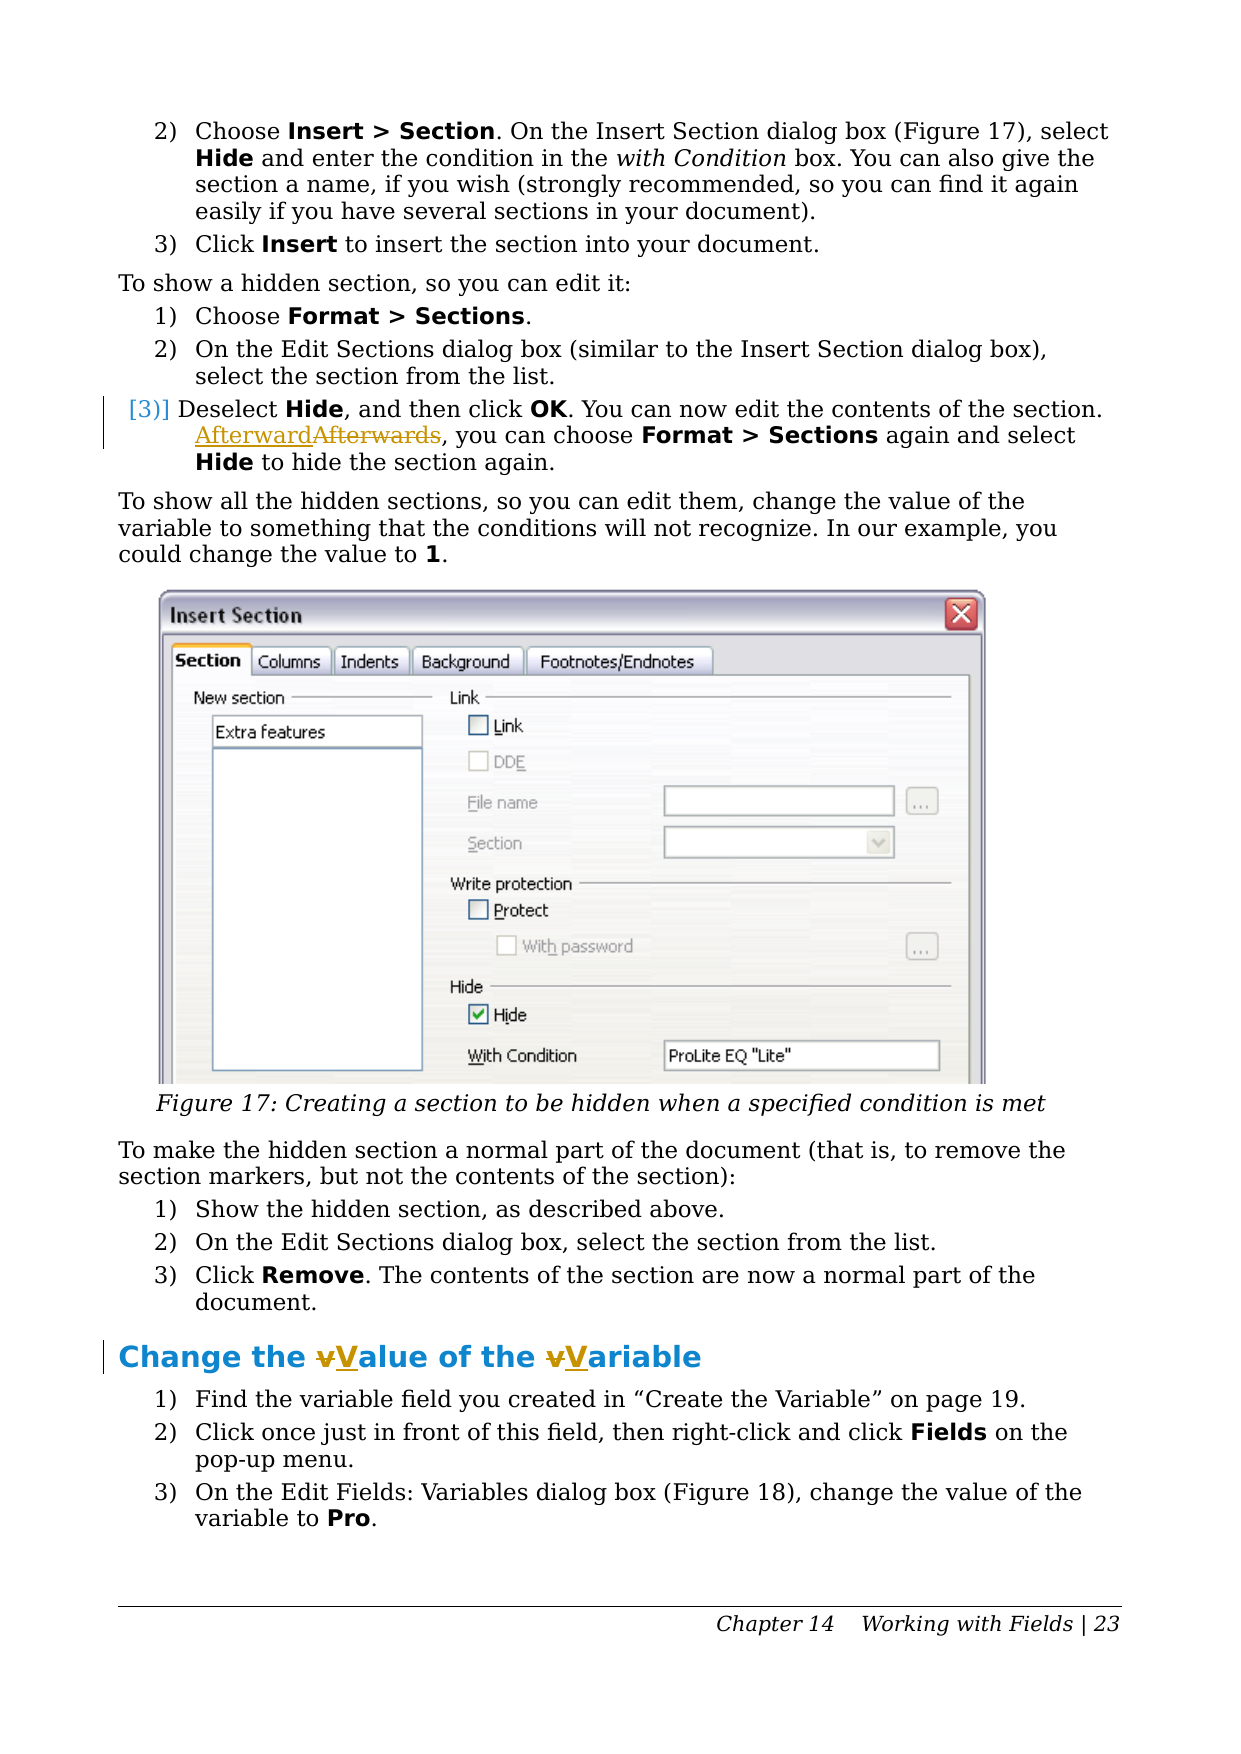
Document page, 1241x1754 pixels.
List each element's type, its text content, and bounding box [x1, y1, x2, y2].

list Click Remove. The contents of the section are now a normal part of the document. [177, 1262, 1122, 1316]
list To make the hidden section a normal part of the document (that is, to remove the section markers, but not the contents of the section): [118, 1137, 1122, 1190]
list Show the hidden section, as described above. [177, 1197, 1122, 1223]
picture [156, 587, 989, 1084]
text Figure 17: Creating a section to be hidden when a specified condition is met [156, 1090, 1084, 1117]
list Click once just in front of this field, then right-click and click Fields on the pop-up menu. [177, 1419, 1122, 1473]
list Choose Format > Sections. [177, 303, 1122, 330]
list To show a hidden section, so you can edit it: [118, 270, 1122, 297]
list To show all the hidden sections, so you can edit them, change the value of the variable to something that the conditions will not recognize. In our example, you could change the value to 1. [118, 488, 1122, 568]
list On the Edit Sections dialog box, select the section from the list. [177, 1229, 1122, 1256]
list On the Edit Sections dialog box (similar to the Insert Section dialog box), select the section from the list. [177, 336, 1122, 389]
list Find the variable field you created in “Create the vVariable” on page 19. [177, 1386, 1122, 1413]
list On the Edit Fields: Variables dialog box (Figure 18), change the value of the variable to Pro. [177, 1479, 1122, 1532]
list Choose Insert > Section. On the Insert Section dialog box (Figure 17), select Hide and enter the condition in the with Condition box. You can also give the section a name, if you wish (strongly recommended, so you can find it again easily if you have several sections in your document). [177, 118, 1122, 225]
subtitle Change the Value of the Variable [118, 1340, 1122, 1374]
list Click Insert to insert the section into your document. [177, 231, 1122, 258]
list Deselect Hide, and then click OK. You can now edit the contents of the section. Afterward, you can choose Format > Sections again and select Hide to hide the section again. [177, 396, 1122, 476]
